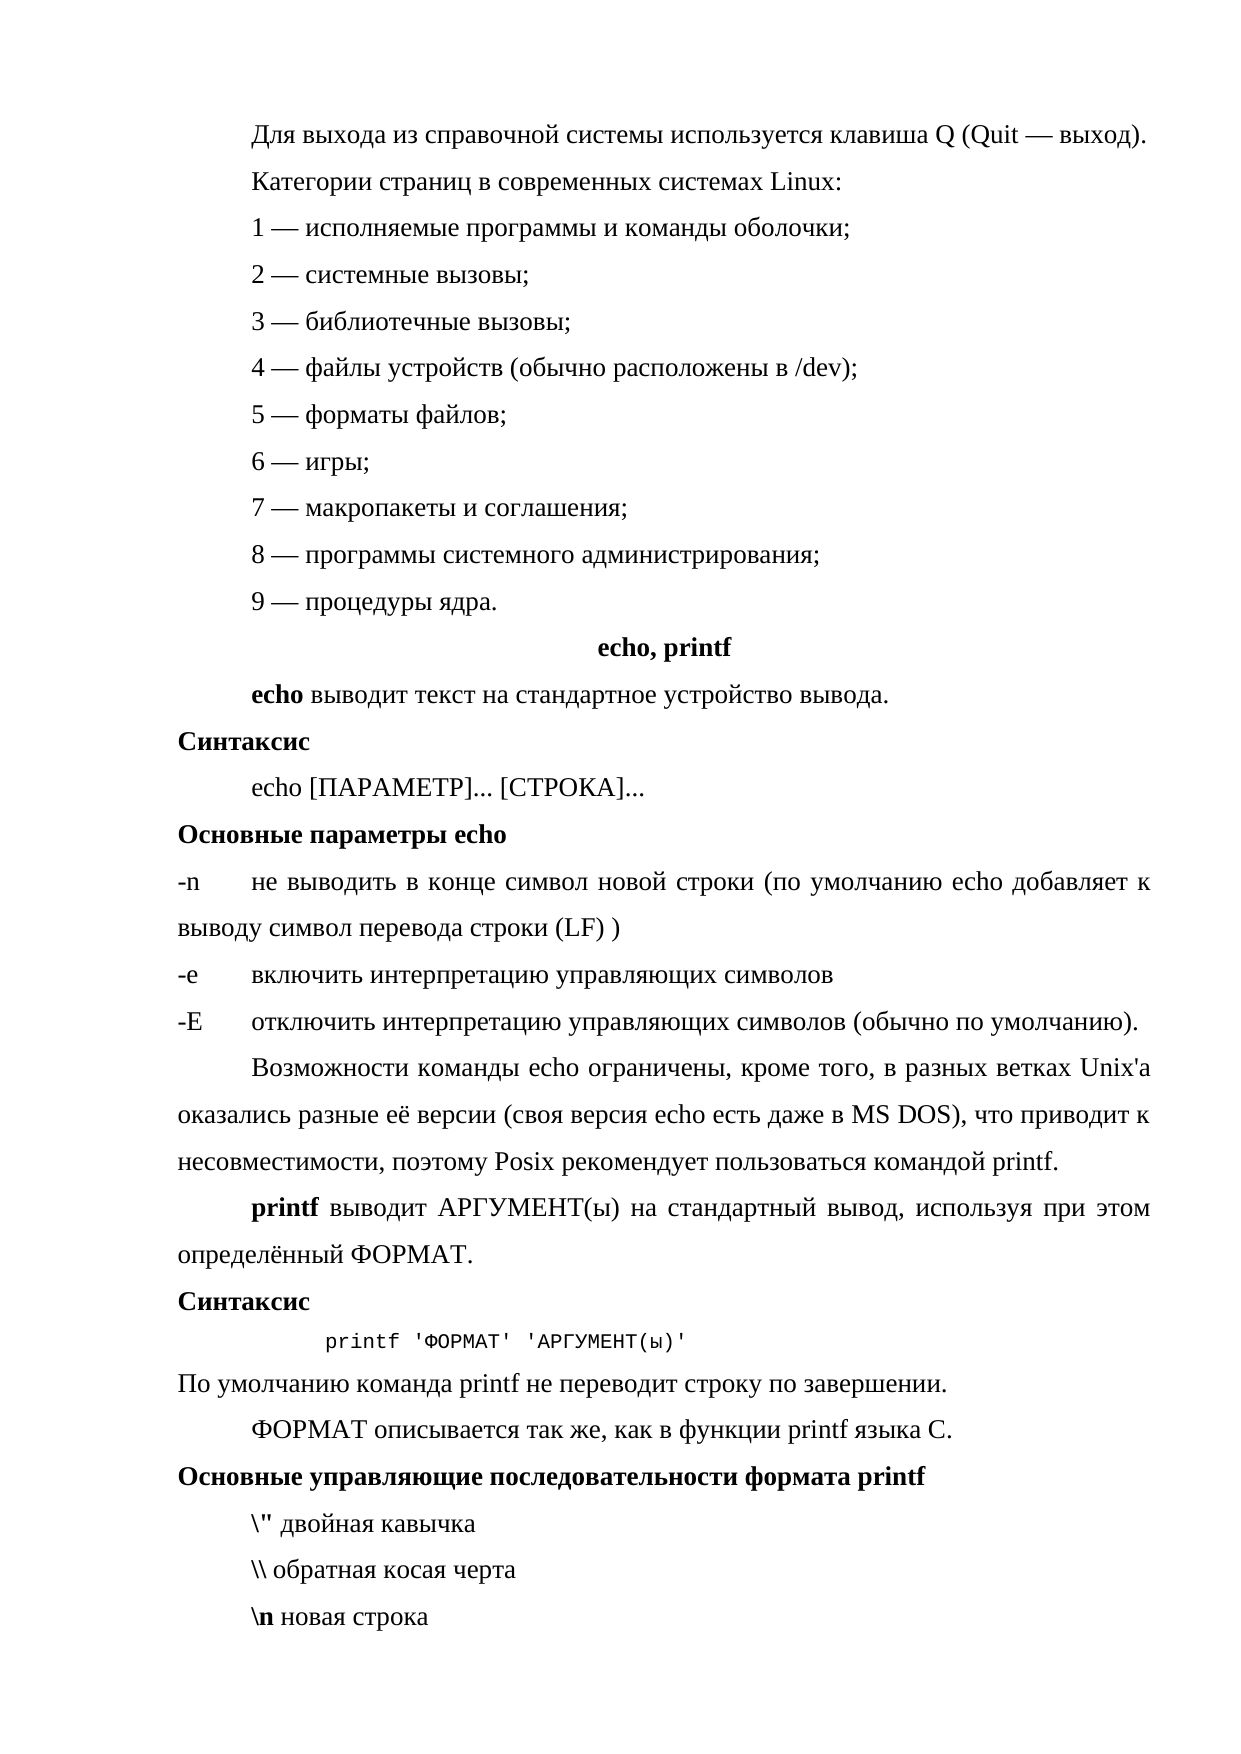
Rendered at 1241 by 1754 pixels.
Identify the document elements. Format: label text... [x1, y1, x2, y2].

text printf 'ФОРМАТ' 'АРГУМЕНТ(ы)' [325, 1331, 1152, 1355]
subtitle Синтаксис [177, 1285, 1152, 1316]
text \n новая строка [177, 1600, 1152, 1631]
text 1 — исполняемые программы и команды оболочки; [177, 211, 1152, 243]
subtitle Основные управляющие последовательности формата printf [177, 1460, 1152, 1491]
text 8 — программы системного администрирования; [177, 538, 1152, 569]
text 5 — форматы файлов; [177, 398, 1152, 429]
text 6 — игры; [177, 445, 1152, 476]
subtitle Синтаксис [177, 725, 1152, 756]
text 2 — системные вызовы; [177, 258, 1152, 289]
text echo [ПАРАМЕТР]... [СТРОКА]... [177, 771, 1152, 803]
text -E отключить интерпретацию управляющих символов (обычно по умолчанию). [177, 1005, 1152, 1036]
text Категории страниц в современных системах Linux: [177, 165, 1152, 196]
text \\ обратная косая черта [177, 1553, 1152, 1585]
text -n не выводить в конце символ новой строки (по умолчанию echo добавляет к выводу символ перевода строки (LF) ) [177, 865, 1152, 943]
text 7 — макропакеты и соглашения; [177, 491, 1152, 523]
text -e включить интерпретацию управляющих символов [177, 958, 1152, 989]
subtitle Основные параметры echo [177, 818, 1152, 849]
text По умолчанию команда printf не переводит строку по завершении. [177, 1367, 1152, 1398]
text Для выхода из справочной системы используется клавиша Q (Quit — выход). [177, 118, 1152, 149]
text 4 — файлы устройств (обычно расположены в /dev); [177, 351, 1152, 383]
text echo выводит текст на стандартное устройство вывода. [177, 678, 1152, 709]
text Возможности команды echo ограничены, кроме того, в разных ветках Unix'а оказались разные её версии (своя версия echo есть даже в MS DOS), что приводит к несовместимости, поэтому Posix рекомендует пользоваться командой printf. [177, 1051, 1152, 1176]
text 9 — процедуры ядра. [177, 585, 1152, 616]
text ФОРМАТ описывается так же, как в функции printf языка C. [177, 1413, 1152, 1445]
subtitle echo, printf [177, 631, 1152, 663]
text 3 — библиотечные вызовы; [177, 305, 1152, 336]
text printf выводит АРГУМЕНТ(ы) на стандартный вывод, используя при этом определённый ФОРМАТ. [177, 1191, 1152, 1269]
text \" двойная кавычка [177, 1507, 1152, 1538]
